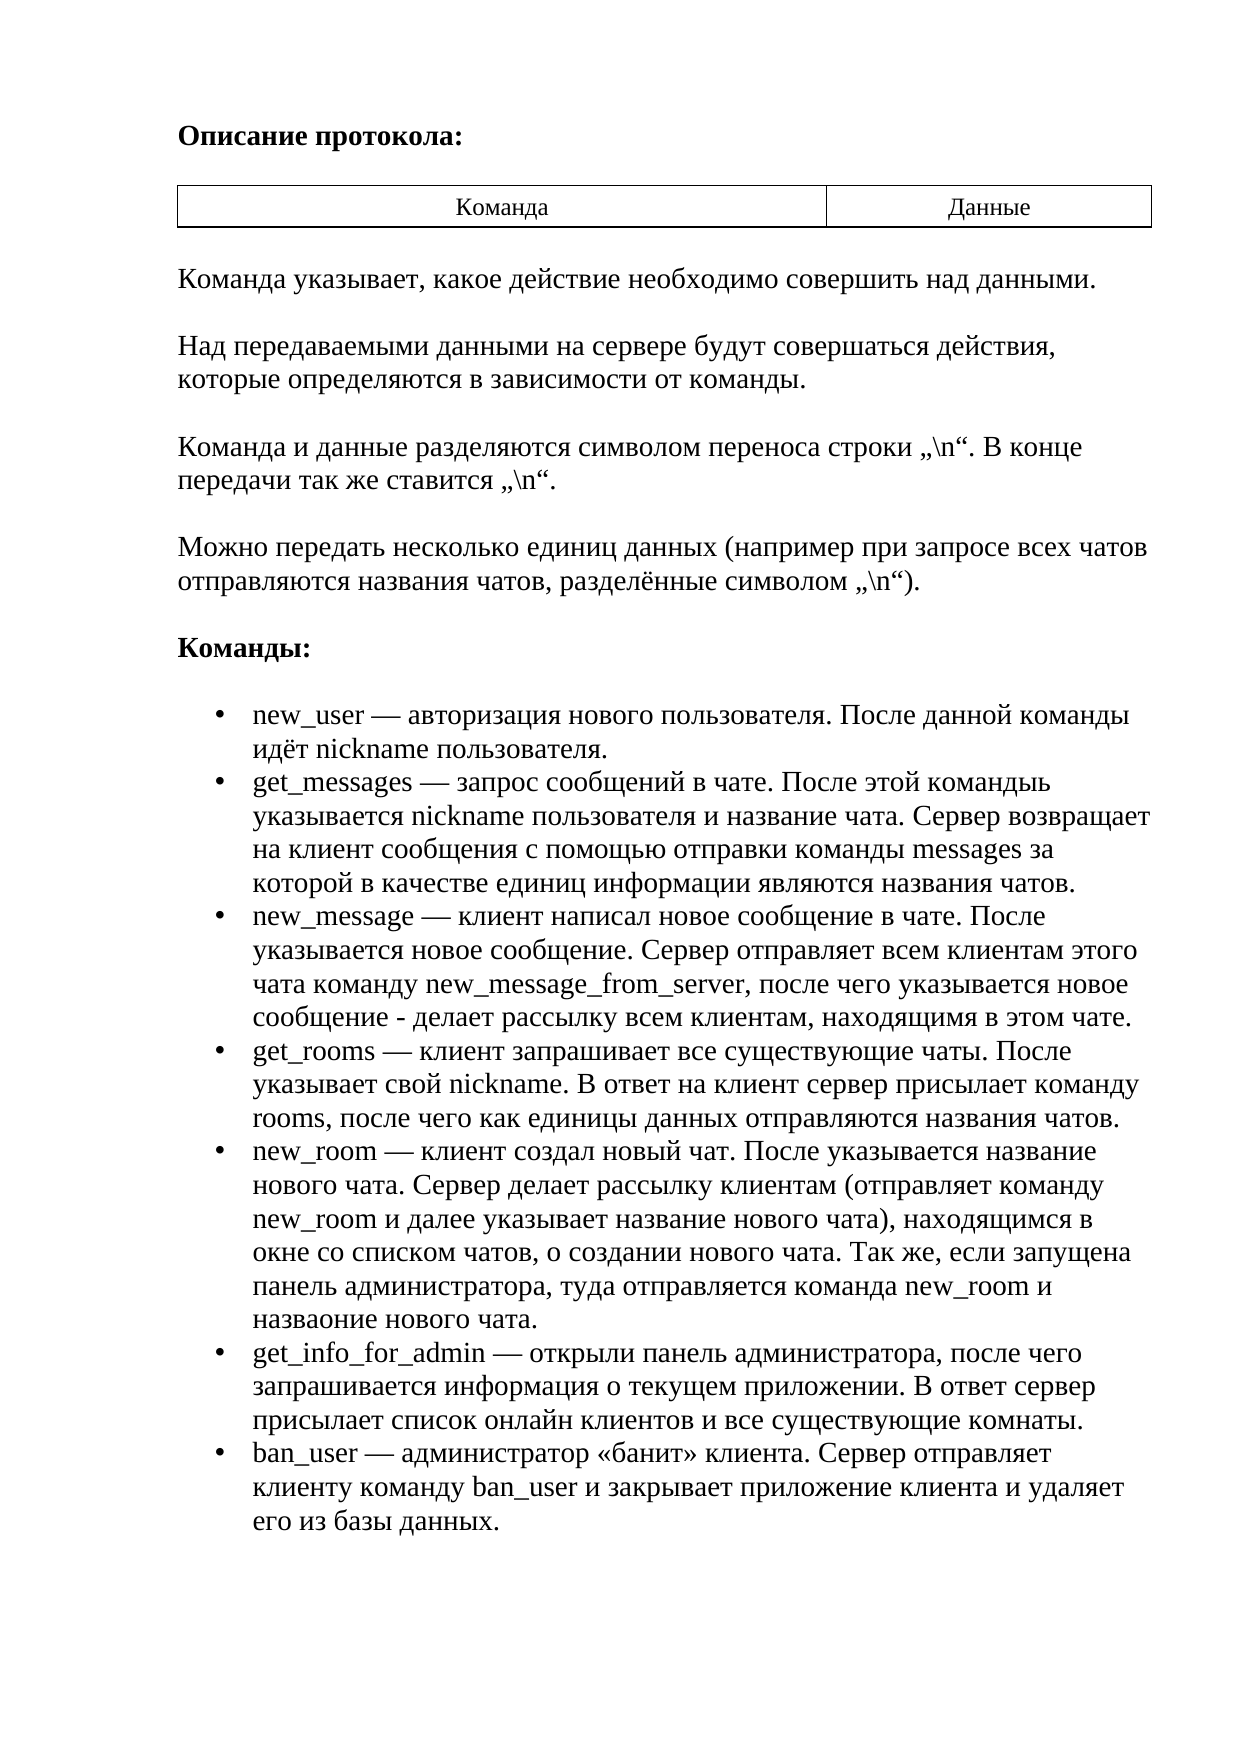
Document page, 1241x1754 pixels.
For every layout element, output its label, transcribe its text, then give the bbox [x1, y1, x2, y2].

table_header Данные [827, 186, 1151, 226]
table_header Команда [178, 186, 826, 226]
list new_room — клиент создал новый чат. После указывается название нового чата. Сервер делает рассылку клиентам (отправляет команду new_room и далее указывает название нового чата), находящимся в окне со списком чатов, о создании нового чата. Так же, если запущена панель администратора, туда отправляется команда new_room и назваоние нового чата. [215, 1133, 1152, 1335]
text Команды: [177, 630, 1152, 663]
text Над передаваемыми данными на сервере будут совершаться действия, которые определяются в зависимости от команды. [177, 328, 1152, 395]
list ban_user — администратор «банит» клиента. Сервер отправляет клиенту команду ban_user и закрывает приложение клиента и удаляет его из базы данных. [215, 1436, 1152, 1536]
list new_message — клиент написал новое сообщение в чате. После указывается новое сообщение. Сервер отправляет всем клиентам этого чата команду new_message_from_server, после чего указывается новое сообщение - делает рассылку всем клиентам, находящимя в этом чате. [215, 898, 1152, 1033]
list new_user — авторизация нового пользователя. После данной команды идёт nickname пользователя. [215, 697, 1152, 764]
text Команда указывает, какое действие необходимо совершить над данными. [177, 261, 1152, 294]
list get_info_for_admin — открыли панель администратора, после чего запрашивается информация о текущем приложении. В ответ сервер присылает список онлайн клиентов и все существующие комнаты. [215, 1335, 1152, 1436]
list get_messages — запрос сообщений в чате. После этой командыь указывается nickname пользователя и название чата. Сервер возвращает на клиент сообщения с помощью отправки команды messages за которой в качестве единиц информации являются названия чатов. [215, 764, 1152, 898]
text Команда и данные разделяются символом переноса строки „\n“. В конце передачи так же ставится „\n“. [177, 429, 1152, 496]
text Описание протокола: [177, 118, 1152, 152]
text Можно передать несколько единиц данных (например при запросе всех чатов отправляются названия чатов, разделённые символом „\n“). [177, 529, 1152, 596]
list get_rooms — клиент запрашивает все существующие чаты. После указывает свой nickname. В ответ на клиент сервер присылает команду rooms, после чего как единицы данных отправляются названия чатов. [215, 1033, 1152, 1133]
